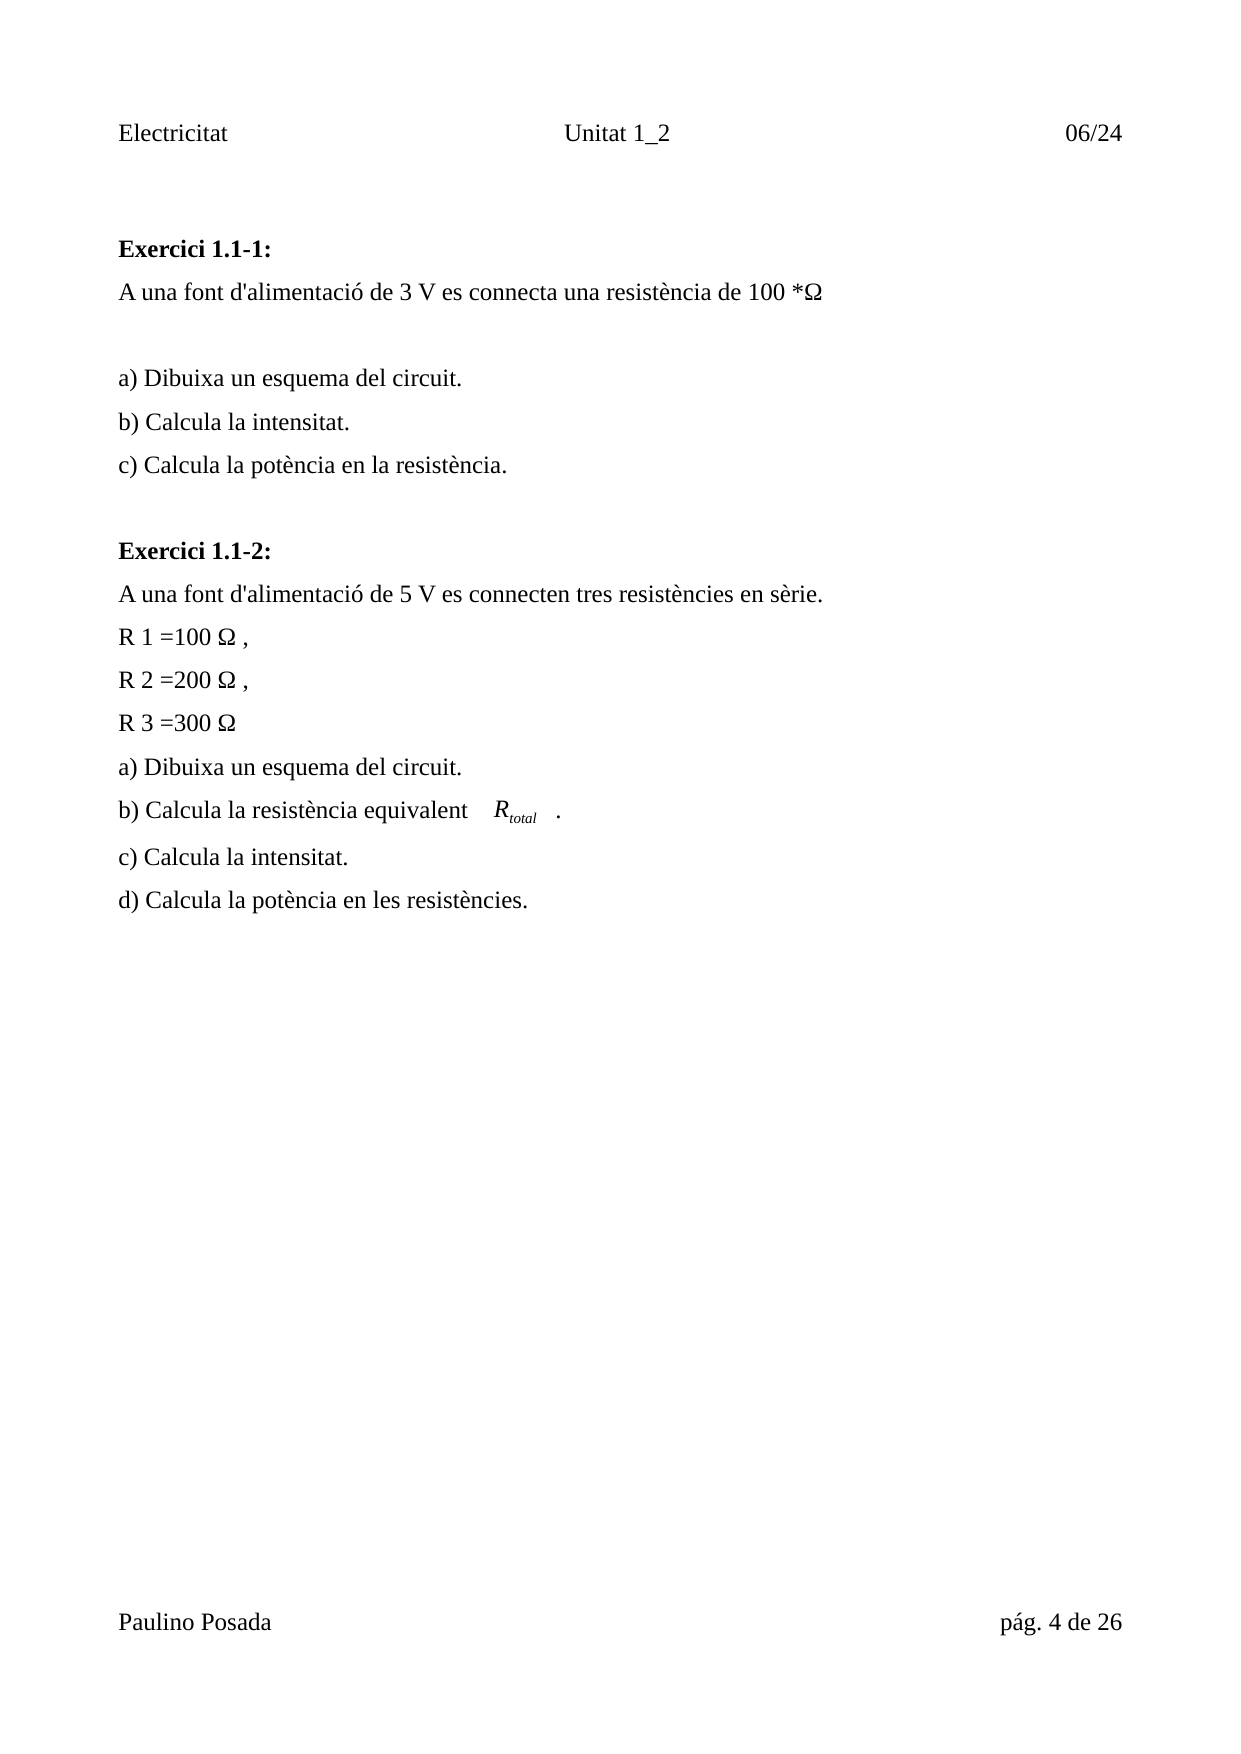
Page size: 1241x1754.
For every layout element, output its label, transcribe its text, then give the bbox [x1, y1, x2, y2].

text a) Dibuixa un esquema del circuit. [118, 363, 1122, 392]
text Exercici 1.1-2: [118, 536, 1122, 565]
text d) Calcula la potència en les resistències. [118, 885, 1122, 913]
text b) Calcula la intensitat. [118, 407, 1122, 435]
text R 3 =300 Ω [118, 708, 1122, 737]
text c) Calcula la intensitat. [118, 842, 1122, 870]
text a) Dibuixa un esquema del circuit. [118, 752, 1122, 780]
text A una font d'alimentació de 5 V es connecten tres resistències en sèrie. [118, 579, 1122, 608]
text A una font d'alimentació de 3 V es connecta una resistència de 100 *Ω [118, 277, 1122, 306]
text R 2 =200 Ω , [118, 665, 1122, 694]
text b) Calcula la resistència equivalent . [118, 795, 1122, 827]
text Exercici 1.1-1: [118, 234, 1122, 263]
text R 1 =100 Ω , [118, 622, 1122, 651]
text c) Calcula la potència en la resistència. [118, 450, 1122, 478]
